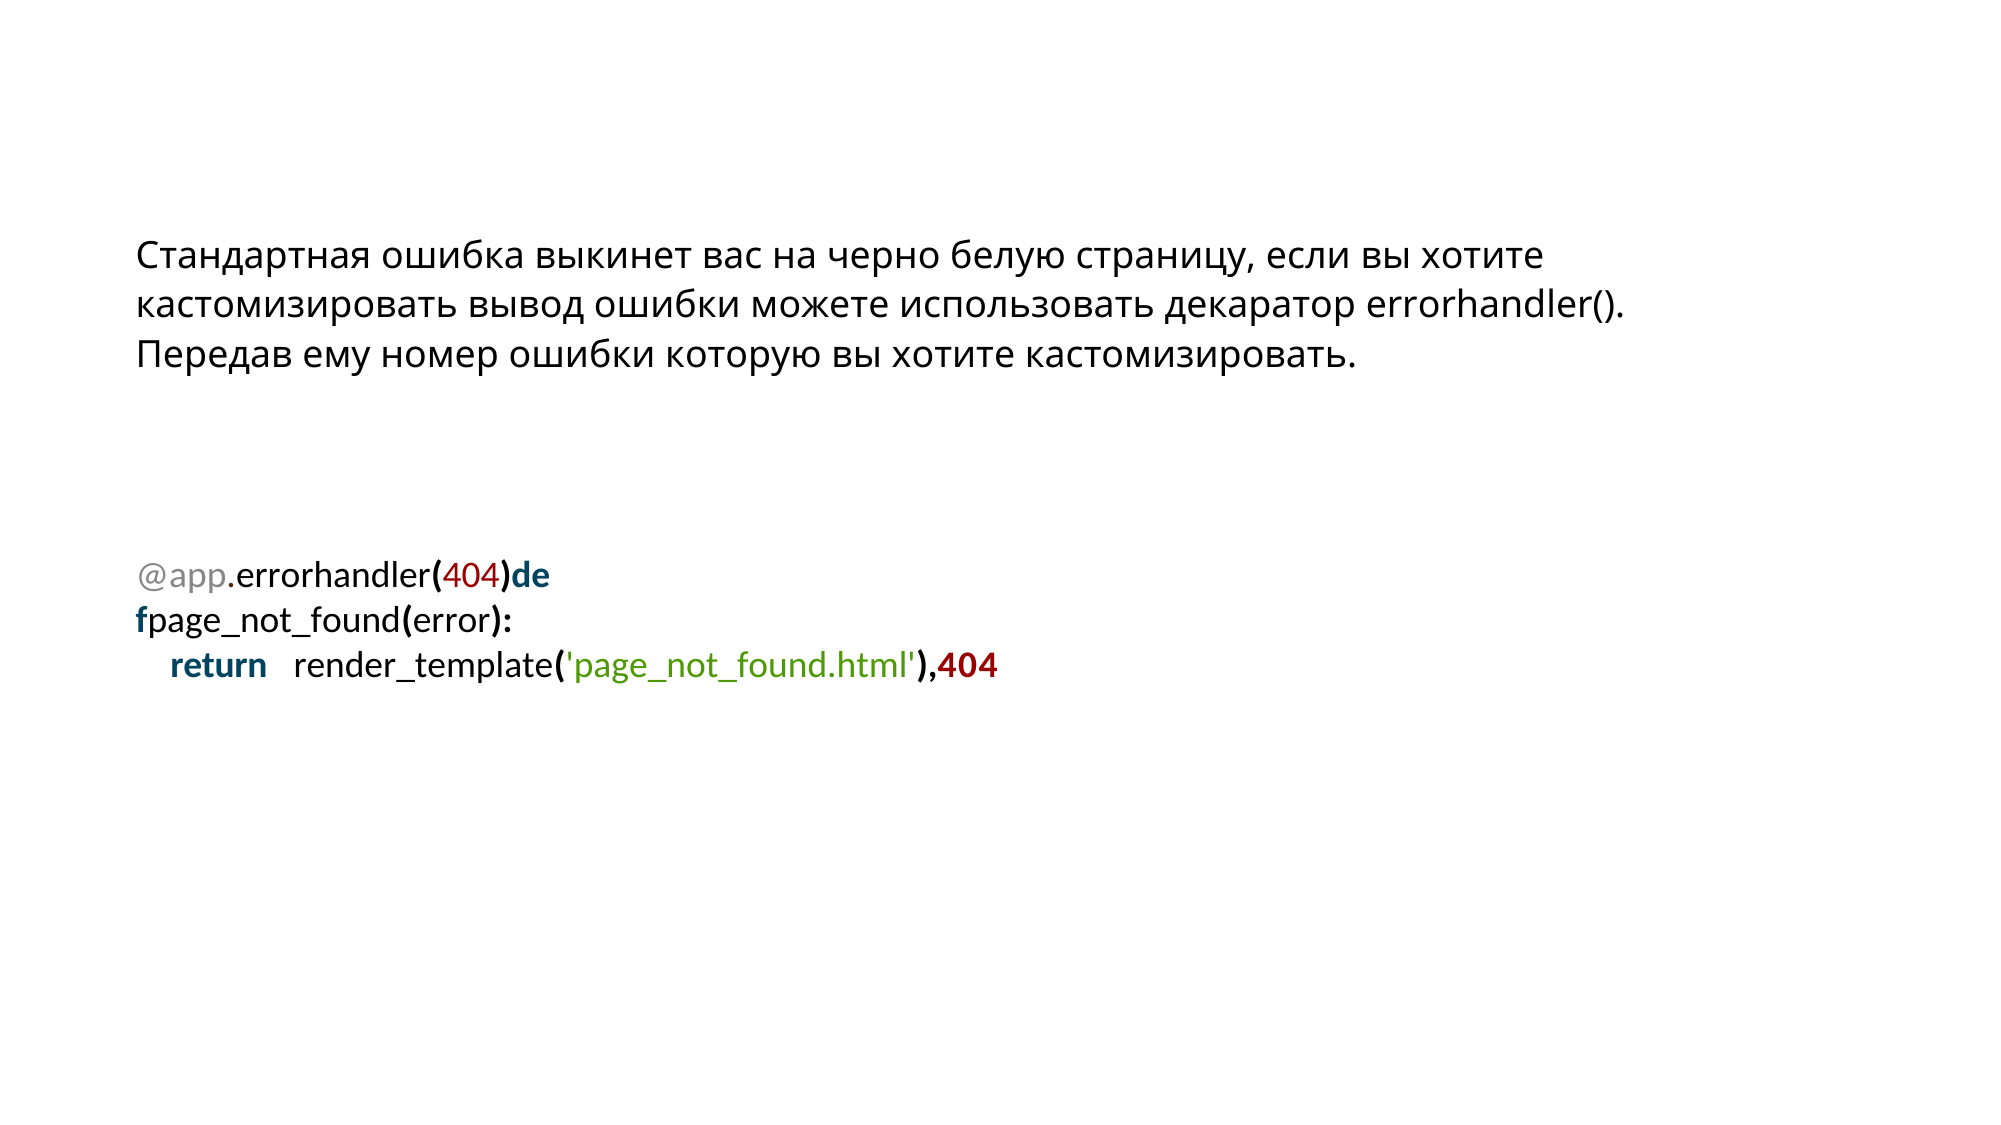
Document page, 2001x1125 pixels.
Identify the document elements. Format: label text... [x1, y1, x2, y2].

text @app.errorhandler(404)defpage_not_found(error): [135, 552, 562, 642]
text return render_template('page_not_found.html'),404 [170, 642, 1962, 687]
text Стандартная ошибка выкинет вас на черно белую страницу, если вы хотите кастомизировать вывод ошибки можете использовать декаратор errorhandler(). Передав ему номер ошибки которую вы хотите кастомизировать. [135, 228, 1722, 378]
